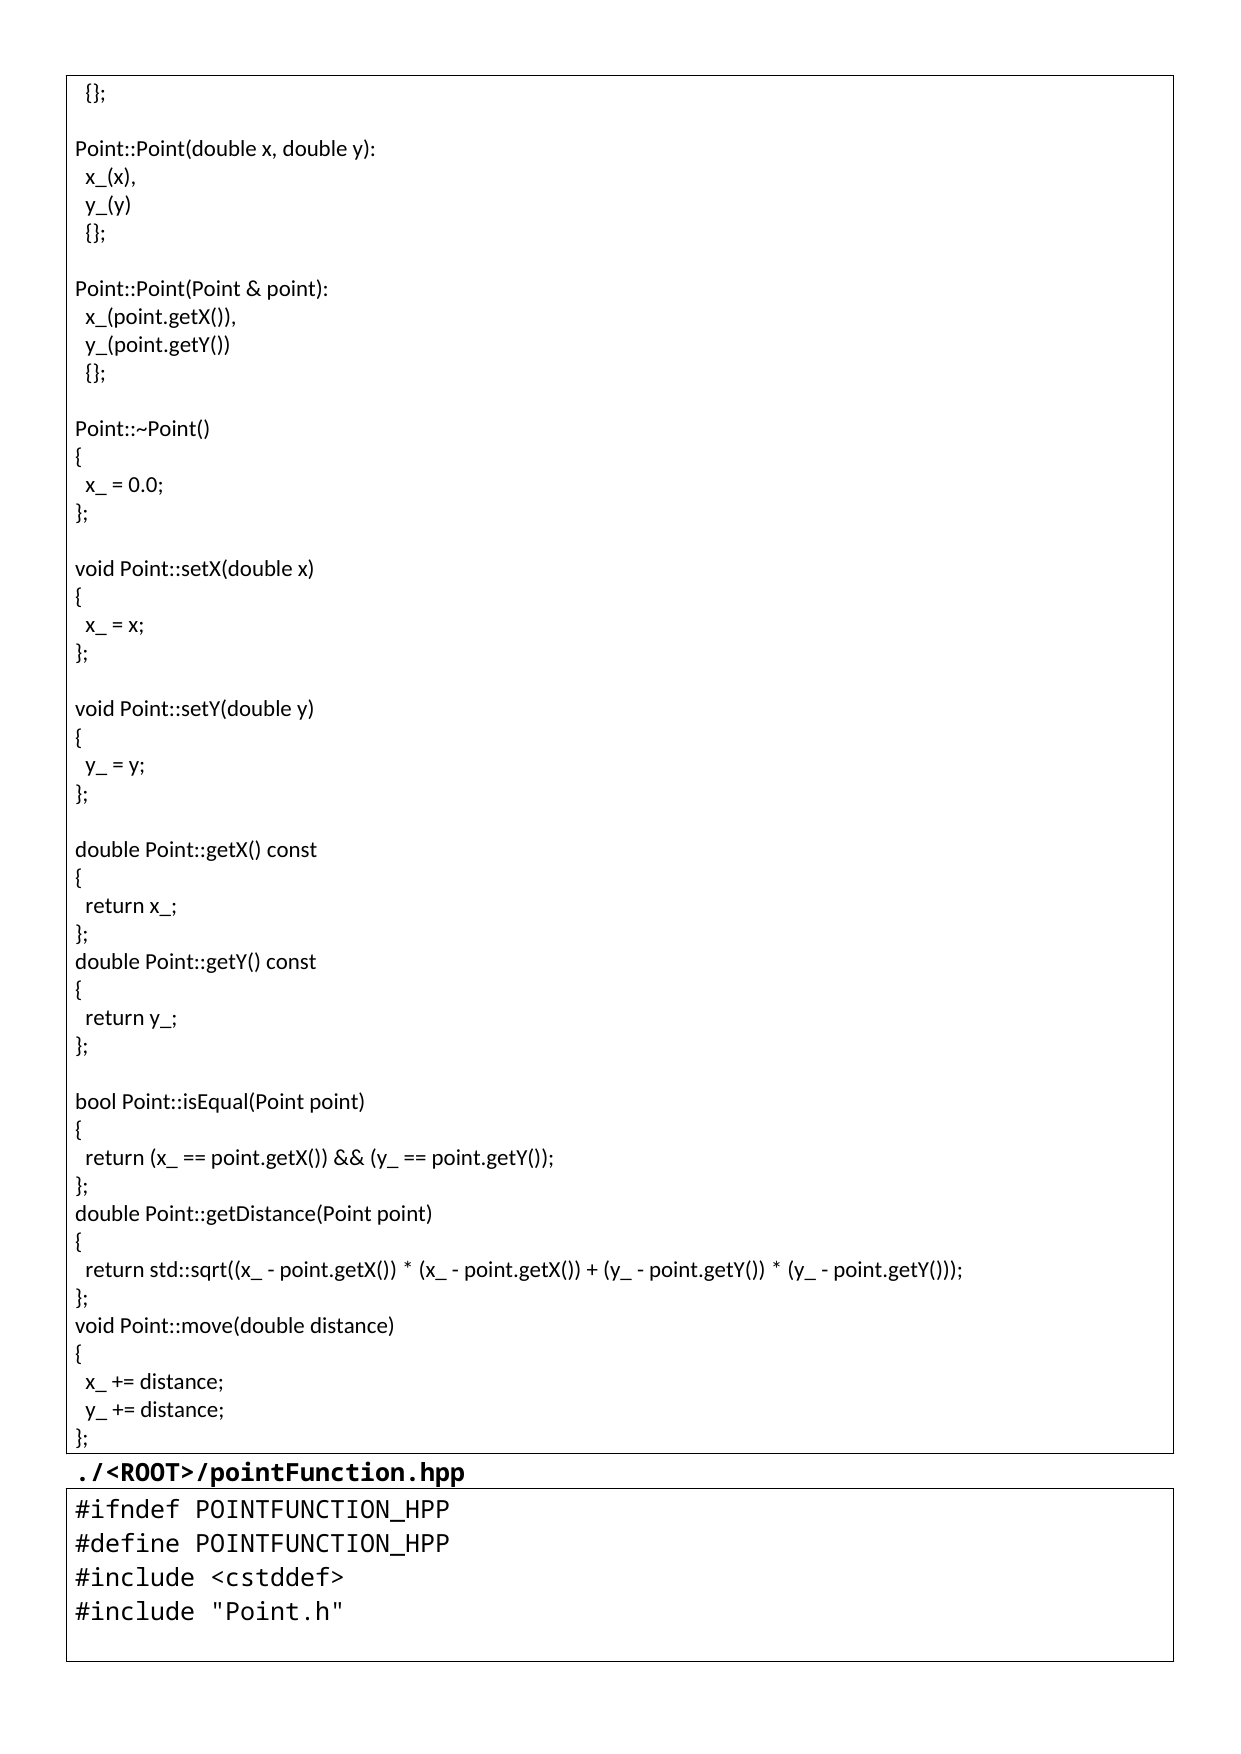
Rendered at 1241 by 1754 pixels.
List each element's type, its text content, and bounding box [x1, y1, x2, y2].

text ./<ROOT>/pointFunction.hpp [75, 1454, 1165, 1488]
text y_(point.getY()) [75, 330, 1165, 358]
text void Point::setX(double x) [75, 554, 1165, 582]
text bool Point::isEqual(Point point) [75, 1087, 1165, 1115]
text return y_; [75, 1003, 1165, 1031]
text return x_; [75, 891, 1165, 919]
text y_(y) [75, 190, 1165, 218]
text void Point::setY(double y) [75, 694, 1165, 723]
text #include <cstddef> [75, 1559, 1165, 1594]
text }; [75, 638, 1165, 667]
text #include "Point.h" [75, 1594, 1165, 1628]
text { [75, 442, 1165, 470]
text y_ = y; [75, 751, 1165, 779]
text y_ += distance; [75, 1395, 1165, 1420]
text { [75, 975, 1165, 1003]
text { [75, 1115, 1165, 1143]
text }; [75, 1171, 1165, 1199]
text }; [75, 1283, 1165, 1311]
text }; [67, 1420, 1173, 1453]
text double Point::getY() const [75, 947, 1165, 975]
text }; [75, 779, 1165, 807]
text #define POINTFUNCTION_HPP [75, 1526, 1165, 1559]
text x_(point.getX()), [75, 302, 1165, 330]
text x_ += distance; [75, 1367, 1165, 1395]
text { [75, 723, 1165, 751]
text x_(x), [75, 162, 1165, 190]
text #ifndef POINTFUNCTION_HPP [67, 1489, 1173, 1526]
text double Point::getDistance(Point point) [75, 1199, 1165, 1227]
text {}; [67, 76, 1173, 106]
text { [75, 582, 1165, 611]
text {}; [75, 218, 1165, 246]
text Point::~Point() [75, 414, 1165, 442]
text void Point::move(double distance) [75, 1311, 1165, 1339]
text double Point::getX() const [75, 835, 1165, 863]
text }; [75, 1031, 1165, 1059]
text { [75, 1227, 1165, 1255]
text x_ = x; [75, 611, 1165, 638]
text {}; [75, 358, 1165, 386]
text }; [75, 919, 1165, 947]
text Point::Point(Point & point): [75, 274, 1165, 302]
text { [75, 863, 1165, 891]
text { [75, 1339, 1165, 1367]
text Point::Point(double x, double y): [75, 134, 1165, 162]
text return (x_ == point.getX()) && (y_ == point.getY()); [75, 1143, 1165, 1171]
text x_ = 0.0; [75, 470, 1165, 498]
text return std::sqrt((x_ - point.getX()) * (x_ - point.getX()) + (y_ - point.getY()) * (y_ - point.getY())); [75, 1255, 1165, 1283]
text }; [75, 498, 1165, 526]
